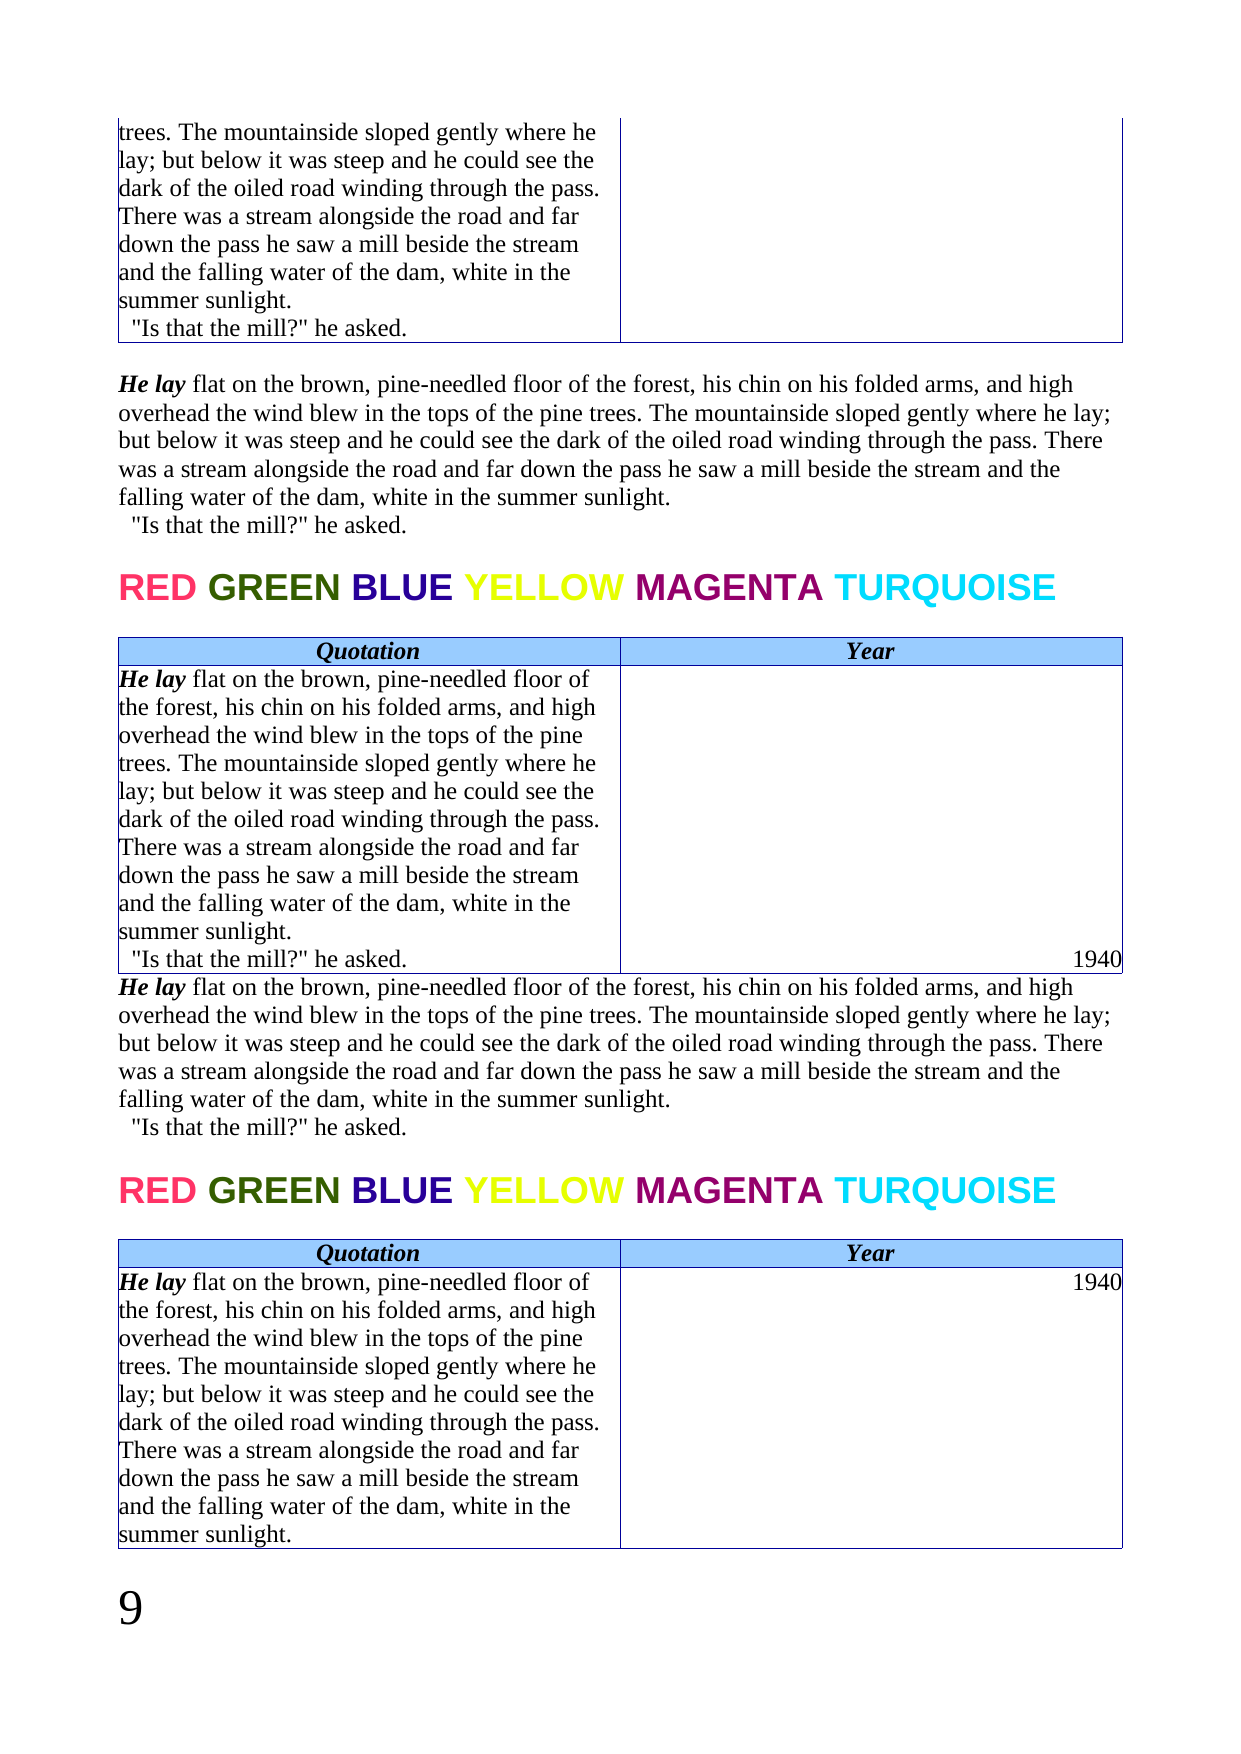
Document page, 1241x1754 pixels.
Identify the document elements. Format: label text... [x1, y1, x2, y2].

text He lay flat on the brown, pine-needled floor of the forest, his chin on his folded arms, and high overhead the wind blew in the tops of the pine trees. The mountainside sloped gently where he lay; but below it was steep and he could see the dark of the oiled road winding through the pass. There was a stream alongside the road and far down the pass he saw a mill beside the stream and the falling water of the dam, white in the summer sunlight. "Is that the mill?" he asked. [118, 370, 1122, 538]
table_cell [621, 118, 1122, 342]
table_cell 1940 [621, 1268, 1122, 1548]
text RED GREEN BLUE YELLOW MAGENTA TURQUOISE [118, 1169, 1122, 1211]
table_cell 1940 [621, 666, 1122, 973]
table_header Quotation [119, 1240, 620, 1267]
table_header Year [621, 638, 1122, 665]
text RED GREEN BLUE YELLOW MAGENTA TURQUOISE [118, 567, 1122, 608]
table_cell He lay flat on the brown, pine-needled floor of the forest, his chin on his folded arms, and high overhead the wind blew in the tops of the pine trees. The mountainside sloped gently where he lay; but below it was steep and he could see the dark of the oiled road winding through the pass. There was a stream alongside the road and far down the pass he saw a mill beside the stream and the falling water of the dam, white in the summer sunlight. "Is that the mill?" he asked. [119, 666, 620, 973]
table_header Year [621, 1240, 1122, 1267]
table_cell He lay flat on the brown, pine-needled floor of the forest, his chin on his folded arms, and high overhead the wind blew in the tops of the pine trees. The mountainside sloped gently where he lay; but below it was steep and he could see the dark of the oiled road winding through the pass. There was a stream alongside the road and far down the pass he saw a mill beside the stream and the falling water of the dam, white in the summer sunlight. [119, 1268, 620, 1548]
table_cell trees. The mountainside sloped gently where he lay; but below it was steep and he could see the dark of the oiled road winding through the pass. There was a stream alongside the road and far down the pass he saw a mill beside the stream and the falling water of the dam, white in the summer sunlight. "Is that the mill?" he asked. [119, 118, 620, 342]
text He lay flat on the brown, pine-needled floor of the forest, his chin on his folded arms, and high overhead the wind blew in the tops of the pine trees. The mountainside sloped gently where he lay; but below it was steep and he could see the dark of the oiled road winding through the pass. There was a stream alongside the road and far down the pass he saw a mill beside the stream and the falling water of the dam, white in the summer sunlight. "Is that the mill?" he asked. [118, 974, 1122, 1141]
table_header Quotation [119, 638, 620, 665]
